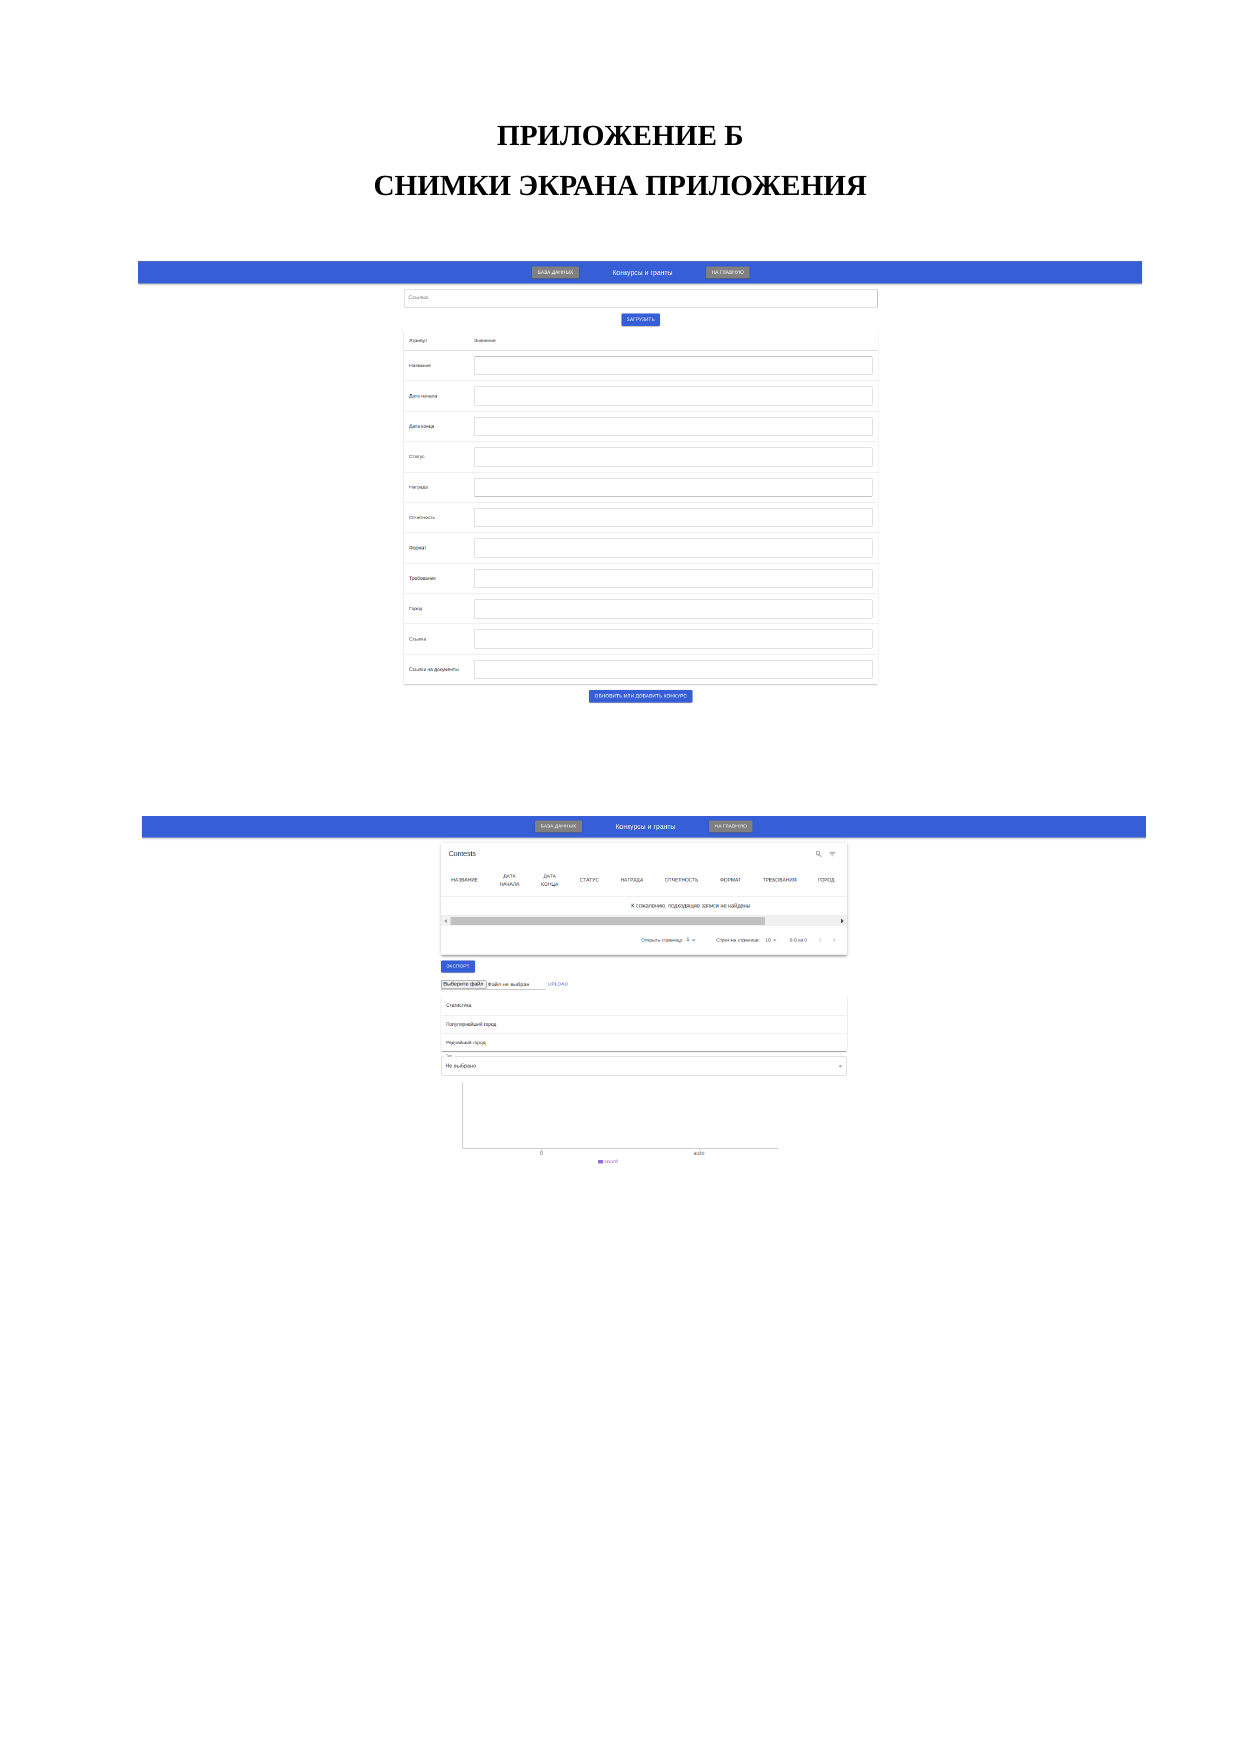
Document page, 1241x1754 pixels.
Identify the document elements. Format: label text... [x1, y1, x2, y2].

text приложение Б [118, 118, 1122, 152]
picture [138, 261, 1143, 758]
text Снимки экрана приложения [118, 168, 1122, 202]
picture [141, 816, 1146, 1312]
